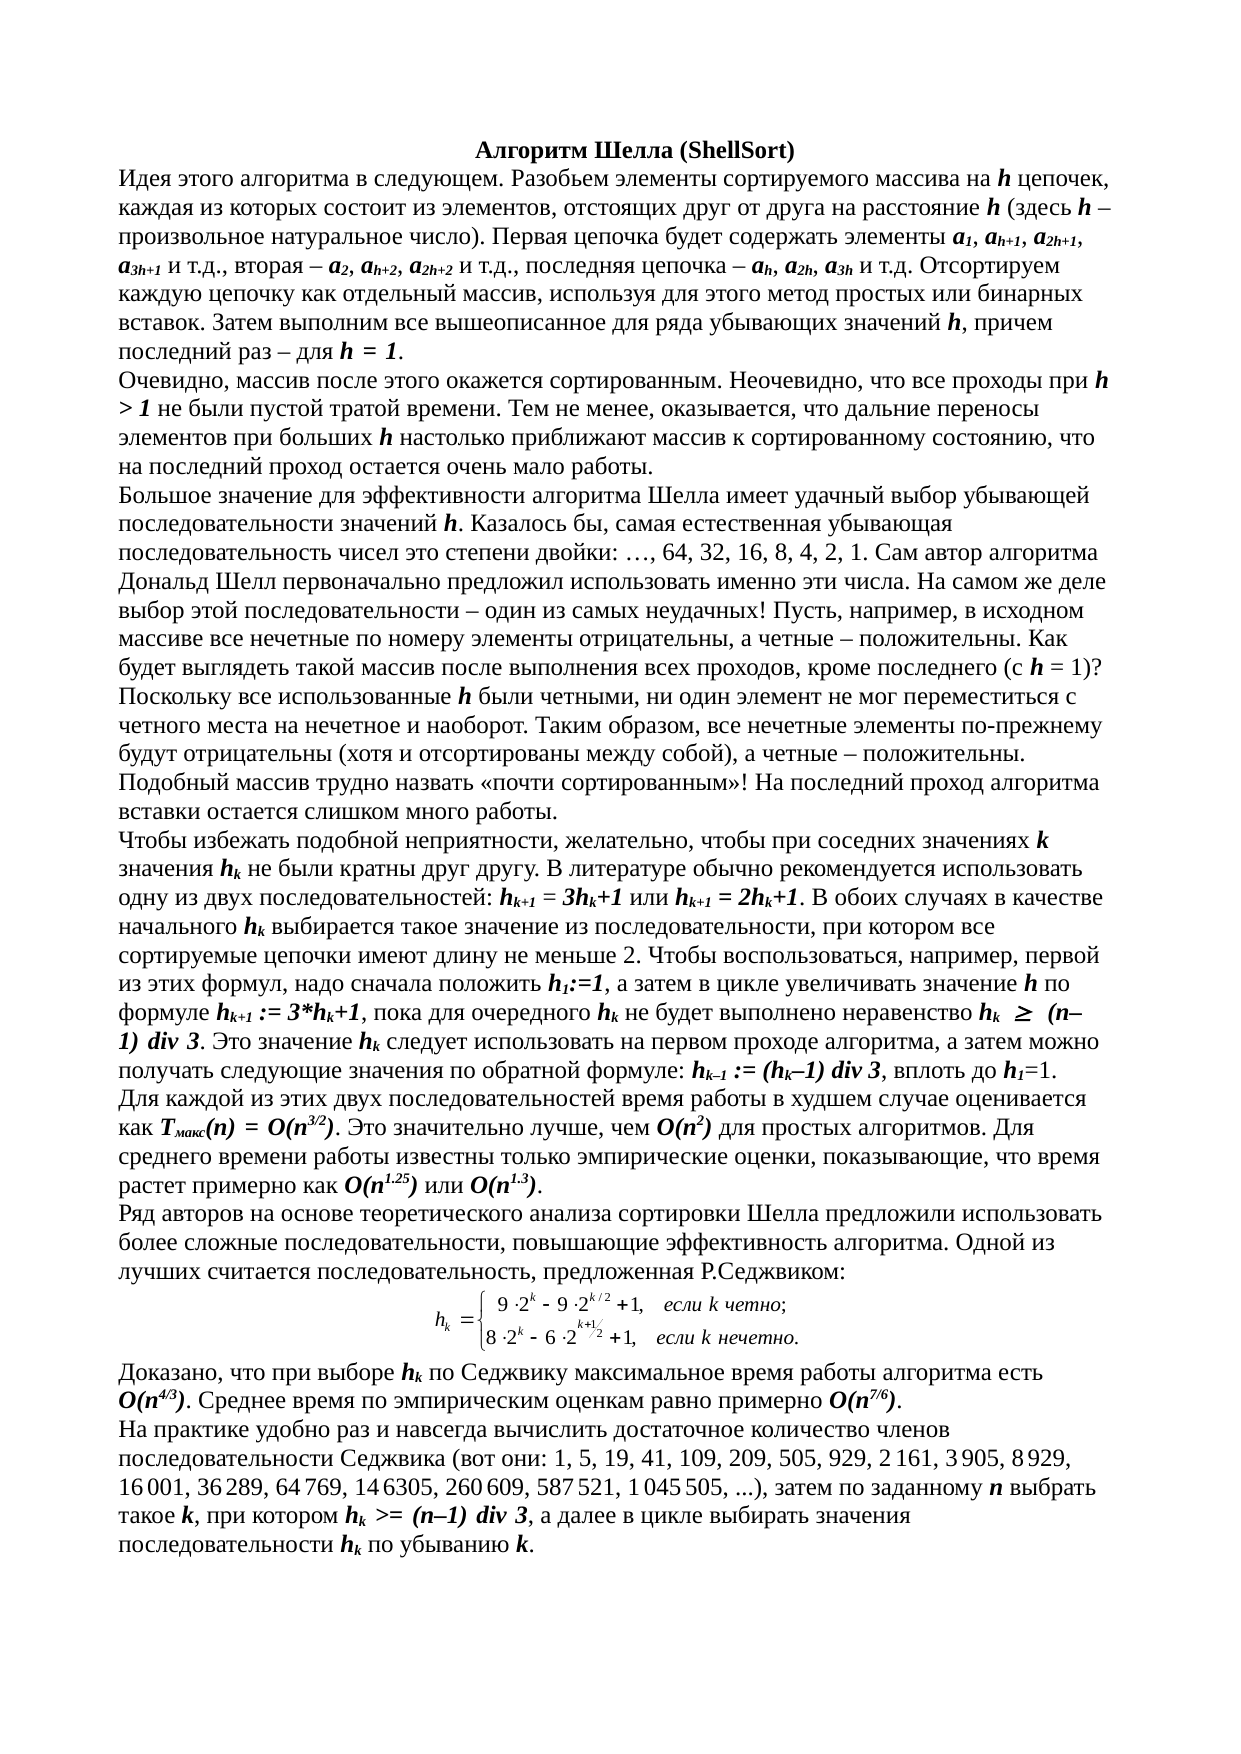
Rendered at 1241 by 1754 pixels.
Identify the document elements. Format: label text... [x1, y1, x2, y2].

text На практике удобно раз и навсегда вычислить достаточное количество членов последовательности Седжвика (вот они: 1, 5, 19, 41, 109, 209, 505, 929, 2 161, 3 905, 8 929, 16 001, 36 289, 64 769, 14 6305, 260 609, 587 521, 1 045 505, ...), затем по заданному n выбрать такое k, при котором hk >= (n–1) div 3, а далее в цикле выбирать значения последовательности hk по убыванию k. [118, 1414, 1122, 1558]
text Чтобы избежать подобной неприятности, желательно, чтобы при соседних значениях k значения hk не были кратны друг другу. В литературе обычно рекомендуется использовать одну из двух последовательностей: hk+1 = 3hk+1 или hk+1 = 2hk+1. В обоих случаях в качестве начального hk выбирается такое значение из последовательности, при котором все сортируемые цепочки имеют длину не меньше 2. Чтобы воспользоваться, например, первой из этих формул, надо сначала положить h1:=1, а затем в цикле увеличивать значение h по формуле hk+1 := 3*hk+1, пока для очередного hk не будет выполнено неравенство hk  (n–1) div 3. Это значение hk следует использовать на первом проходе алгоритма, а затем можно получать следующие значения по обратной формуле: hk–1 := (hk–1) div 3, вплоть до h1=1. [118, 825, 1122, 1083]
text Для каждой из этих двух последовательностей время работы в худшем случае оценивается как Tмакс(n) = O(n3/2). Это значительно лучше, чем O(n2) для простых алгоритмов. Для среднего времени работы известны только эмпирические оценки, показывающие, что время растет примерно как O(n1.25) или O(n1.3). [118, 1083, 1122, 1198]
subtitle Алгоритм Шелла (ShellSort) [118, 135, 1122, 163]
text Доказано, что при выборе hk по Седжвику максимальное время работы алгоритма есть O(n4/3). Среднее время по эмпирическим оценкам равно примерно O(n7/6). [118, 1357, 1122, 1414]
text Очевидно, массив после этого окажется сортированным. Неочевидно, что все проходы при h > 1 не были пустой тратой времени. Тем не менее, оказывается, что дальние переносы элементов при больших h настолько приближают массив к сортированному состоянию, что на последний проход остается очень мало работы. [118, 365, 1122, 480]
text Большое значение для эффективности алгоритма Шелла имеет удачный выбор убывающей последовательности значений h. Казалось бы, самая естественная убывающая последовательность чисел это степени двойки: …, 64, 32, 16, 8, 4, 2, 1. Сам автор алгоритма Дональд Шелл первоначально предложил использовать именно эти числа. На самом же деле выбор этой последовательности – один из самых неудачных! Пусть, например, в исходном массиве все нечетные по номеру элементы отрицательны, а четные – положительны. Как будет выглядеть такой массив после выполнения всех проходов, кроме последнего (с h = 1)? Поскольку все использованные h были четными, ни один элемент не мог переместиться с четного места на нечетное и наоборот. Таким образом, все нечетные элементы по-прежнему будут отрицательны (хотя и отсортированы между собой), а четные – положительны. Подобный массив трудно назвать «почти сортированным»! На последний проход алгоритма вставки остается слишком много работы. [118, 480, 1122, 825]
text Ряд авторов на основе теоретического анализа сортировки Шелла предложили использовать более сложные последовательности, повышающие эффективность алгоритма. Одной из лучших считается последовательность, предложенная Р.Седжвиком: [118, 1198, 1122, 1285]
text Идея этого алгоритма в следующем. Разобьем элементы сортируемого массива на h цепочек, каждая из которых состоит из элементов, отстоящих друг от друга на расстояние h (здесь h – произвольное натуральное число). Первая цепочка будет содержать элементы a1, ah+1, a2h+1, a3h+1 и т.д., вторая – a2, ah+2, a2h+2 и т.д., последняя цепочка – ah, a2h, a3h и т.д. Отсортируем каждую цепочку как отдельный массив, используя для этого метод простых или бинарных вставок. Затем выполним все вышеописанное для ряда убывающих значений h, причем последний раз – для h = 1. [118, 163, 1122, 365]
